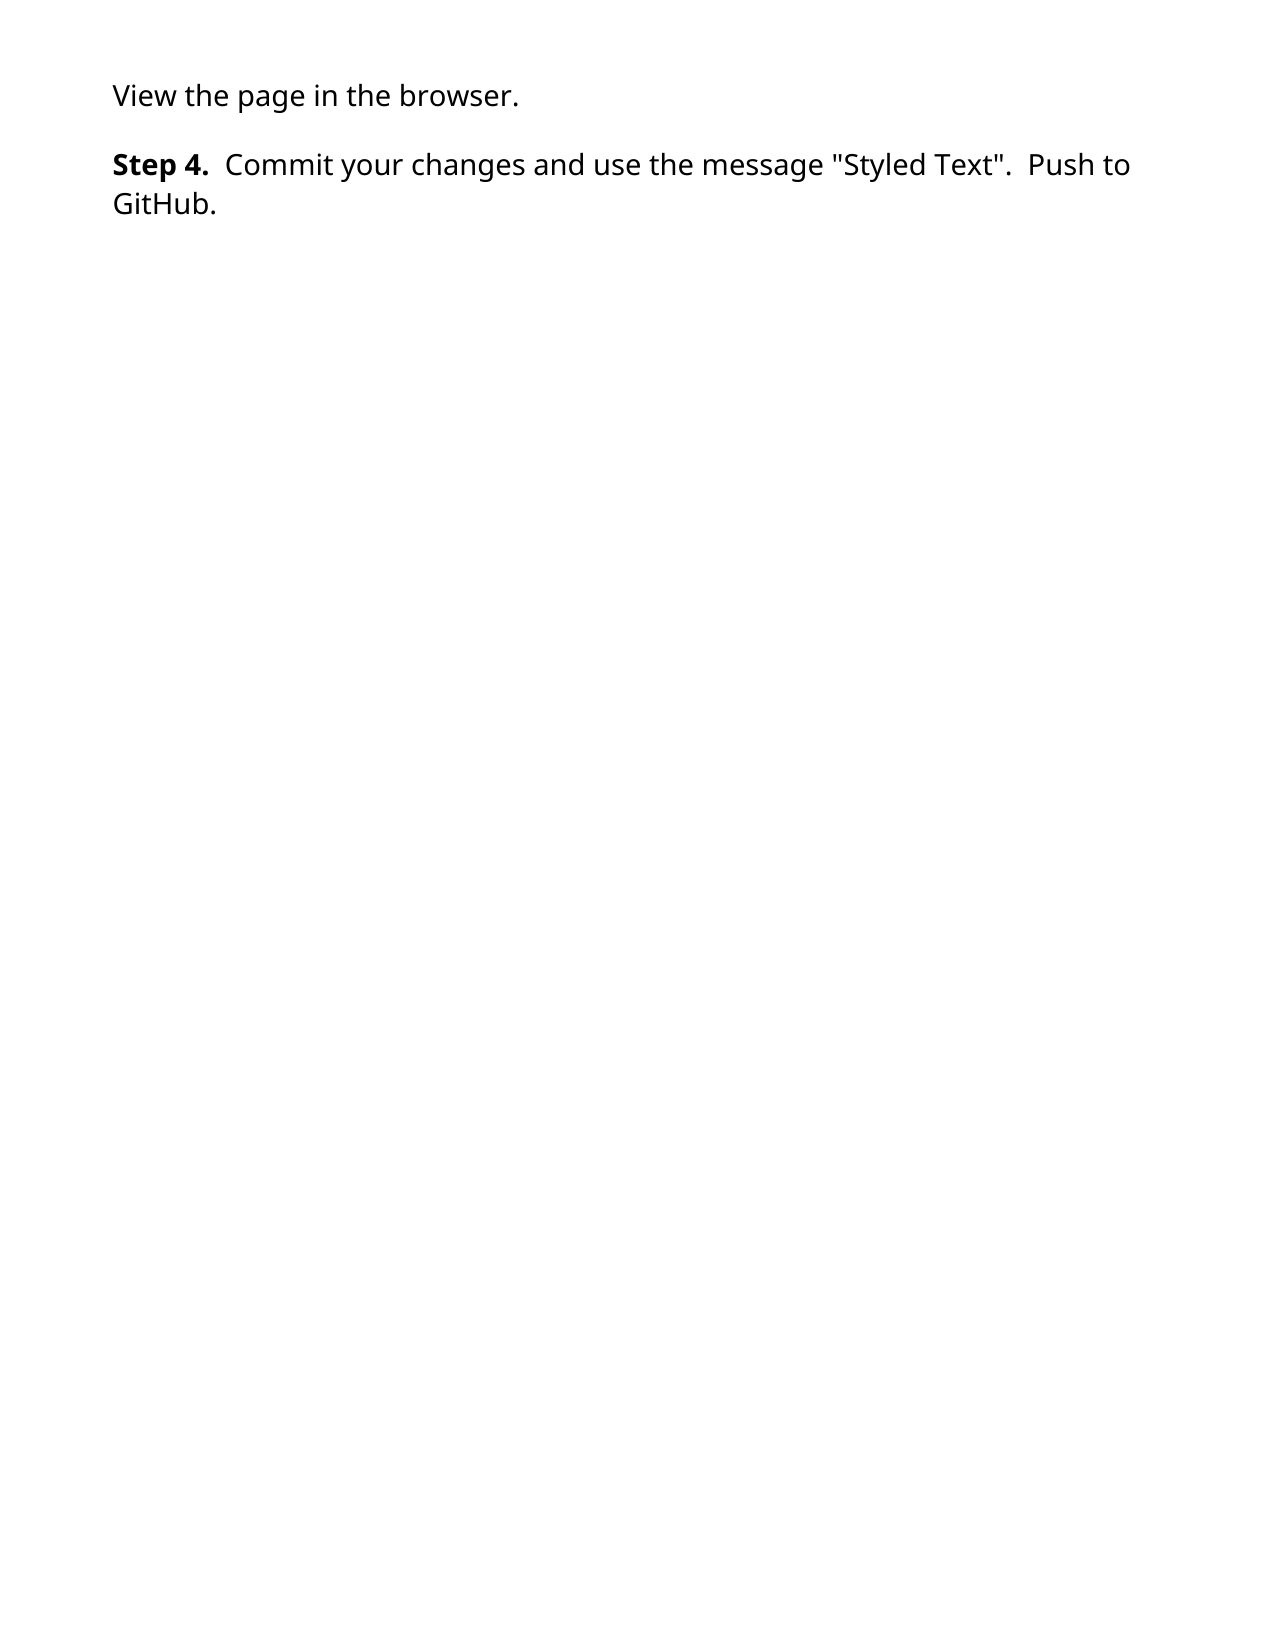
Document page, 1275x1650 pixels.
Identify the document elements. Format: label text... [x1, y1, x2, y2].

subtitle Step 4. Commit your changes and use the message "Styled Text". Push to GitHub. [112, 144, 1162, 223]
subtitle View the page in the browser. [112, 75, 1162, 115]
